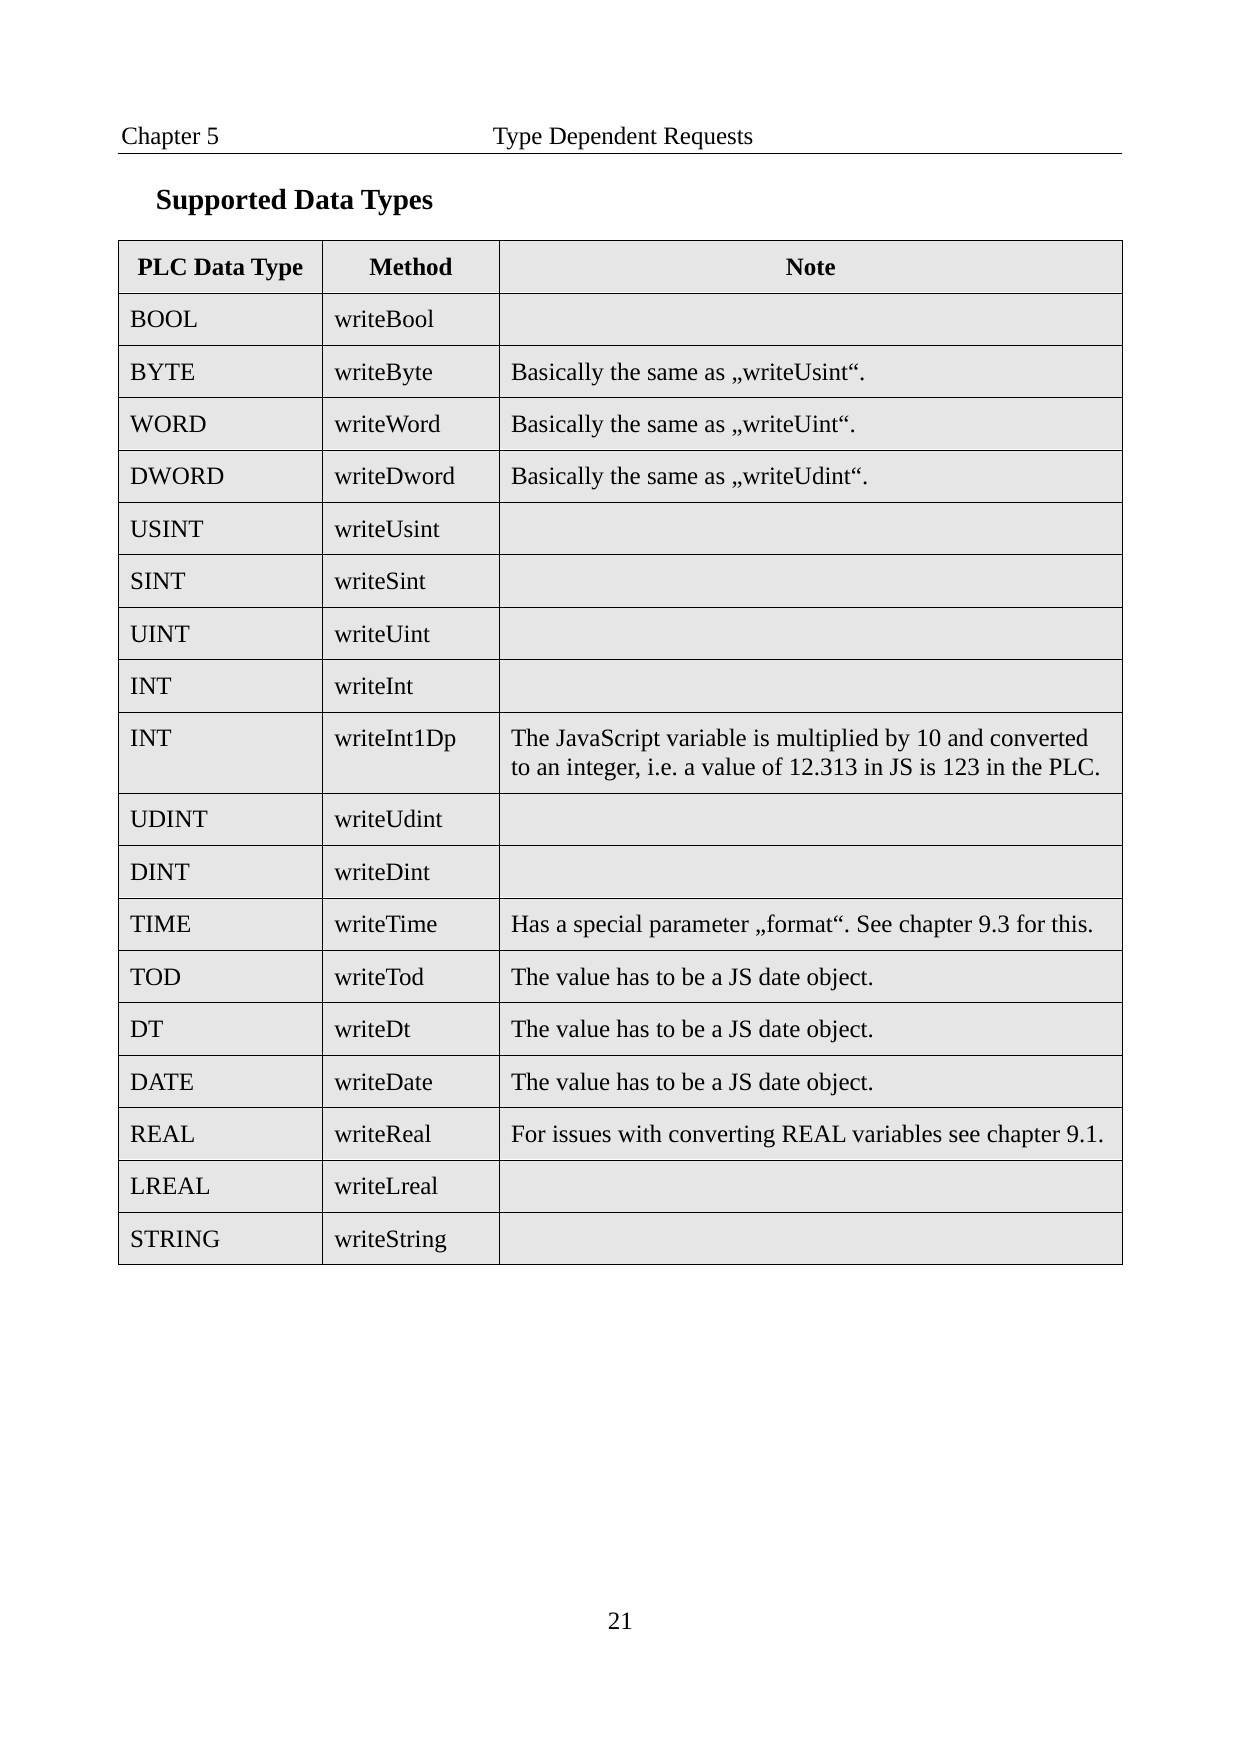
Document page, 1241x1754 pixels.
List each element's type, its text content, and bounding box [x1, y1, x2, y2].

table_cell SINT [119, 555, 322, 607]
table_cell REAL [119, 1108, 322, 1159]
table_cell USINT [119, 503, 322, 554]
table_cell The JavaScript variable is multiplied by 10 and converted to an integer, i.e. a value of 12.313 in JS is 123 in the PLC. [500, 713, 1122, 793]
table_cell Basically the same as „writeUdint“. [500, 451, 1122, 502]
table_cell LREAL [119, 1161, 322, 1212]
table_cell UINT [119, 608, 322, 659]
table_cell Has a special parameter „format“. See chapter 9.3 for this. [500, 899, 1122, 950]
table_cell The value has to be a JS date object. [500, 951, 1122, 1002]
table_cell writeSint [323, 555, 499, 607]
table_cell writeDint [323, 846, 499, 897]
table_cell TOD [119, 951, 322, 1002]
table_cell UDINT [119, 794, 322, 845]
subtitle Supported Data Types [156, 182, 1122, 216]
table_cell writeDt [323, 1003, 499, 1055]
table_cell TIME [119, 899, 322, 950]
table_cell [500, 294, 1122, 345]
table_cell [500, 1161, 1122, 1212]
table_cell writeString [323, 1213, 499, 1264]
table_cell Basically the same as „writeUsint“. [500, 346, 1122, 397]
table_cell writeReal [323, 1108, 499, 1159]
table_cell [500, 503, 1122, 554]
table_cell [500, 846, 1122, 897]
table_header PLC Data Type [119, 241, 322, 292]
table_cell writeLreal [323, 1161, 499, 1212]
table_header Method [323, 241, 499, 292]
table_cell STRING [119, 1213, 322, 1264]
table_cell DT [119, 1003, 322, 1055]
table_cell [500, 660, 1122, 712]
table_cell The value has to be a JS date object. [500, 1003, 1122, 1055]
table_cell INT [119, 713, 322, 793]
table_cell writeInt1Dp [323, 713, 499, 793]
table_cell BOOL [119, 294, 322, 345]
table_cell The value has to be a JS date object. [500, 1056, 1122, 1107]
table_cell writeUdint [323, 794, 499, 845]
table_cell writeTime [323, 899, 499, 950]
table_cell [500, 794, 1122, 845]
table_cell WORD [119, 398, 322, 449]
table_cell writeBool [323, 294, 499, 345]
table_cell For issues with converting REAL variables see chapter 9.1. [500, 1108, 1122, 1159]
table_cell writeInt [323, 660, 499, 712]
table_cell writeWord [323, 398, 499, 449]
table_cell DWORD [119, 451, 322, 502]
table_cell [500, 555, 1122, 607]
table_cell DINT [119, 846, 322, 897]
table_cell writeUsint [323, 503, 499, 554]
table_cell writeDword [323, 451, 499, 502]
table_cell writeTod [323, 951, 499, 1002]
table_cell writeByte [323, 346, 499, 397]
table_cell DATE [119, 1056, 322, 1107]
table_header Note [500, 241, 1122, 292]
table_cell [500, 1213, 1122, 1264]
table_cell writeDate [323, 1056, 499, 1107]
table_cell BYTE [119, 346, 322, 397]
table_cell writeUint [323, 608, 499, 659]
table_cell [500, 608, 1122, 659]
table_cell Basically the same as „writeUint“. [500, 398, 1122, 449]
table_cell INT [119, 660, 322, 712]
